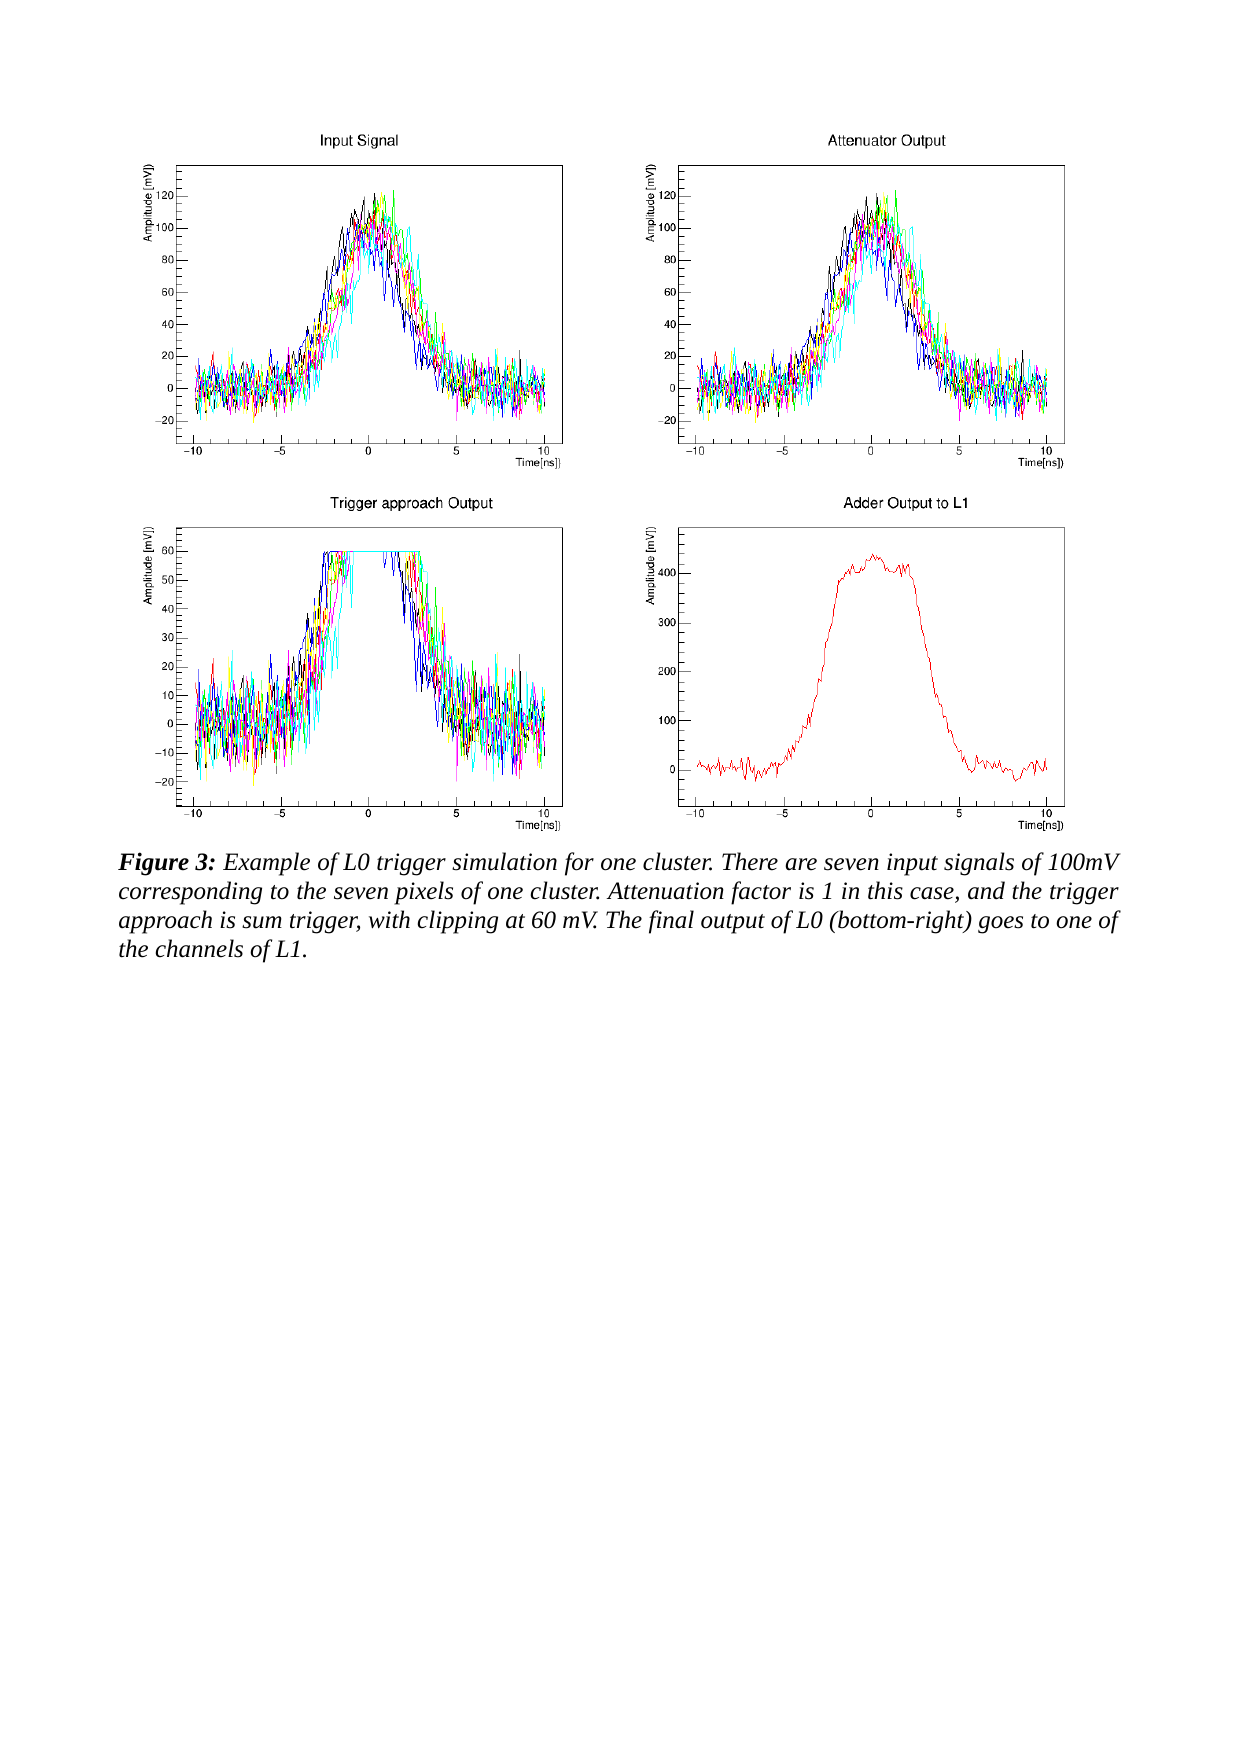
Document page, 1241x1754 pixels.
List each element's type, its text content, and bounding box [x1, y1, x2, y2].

picture [118, 123, 1123, 848]
text Figure 3: Example of L0 trigger simulation for one cluster. There are seven input signals of 100mV corresponding to the seven pixels of one cluster. Attenuation factor is 1 in this case, and the trigger approach is sum trigger, with clipping at 60 mV. The final output of L0 (bottom-right) goes to one of the channels of L1. [118, 848, 1122, 962]
